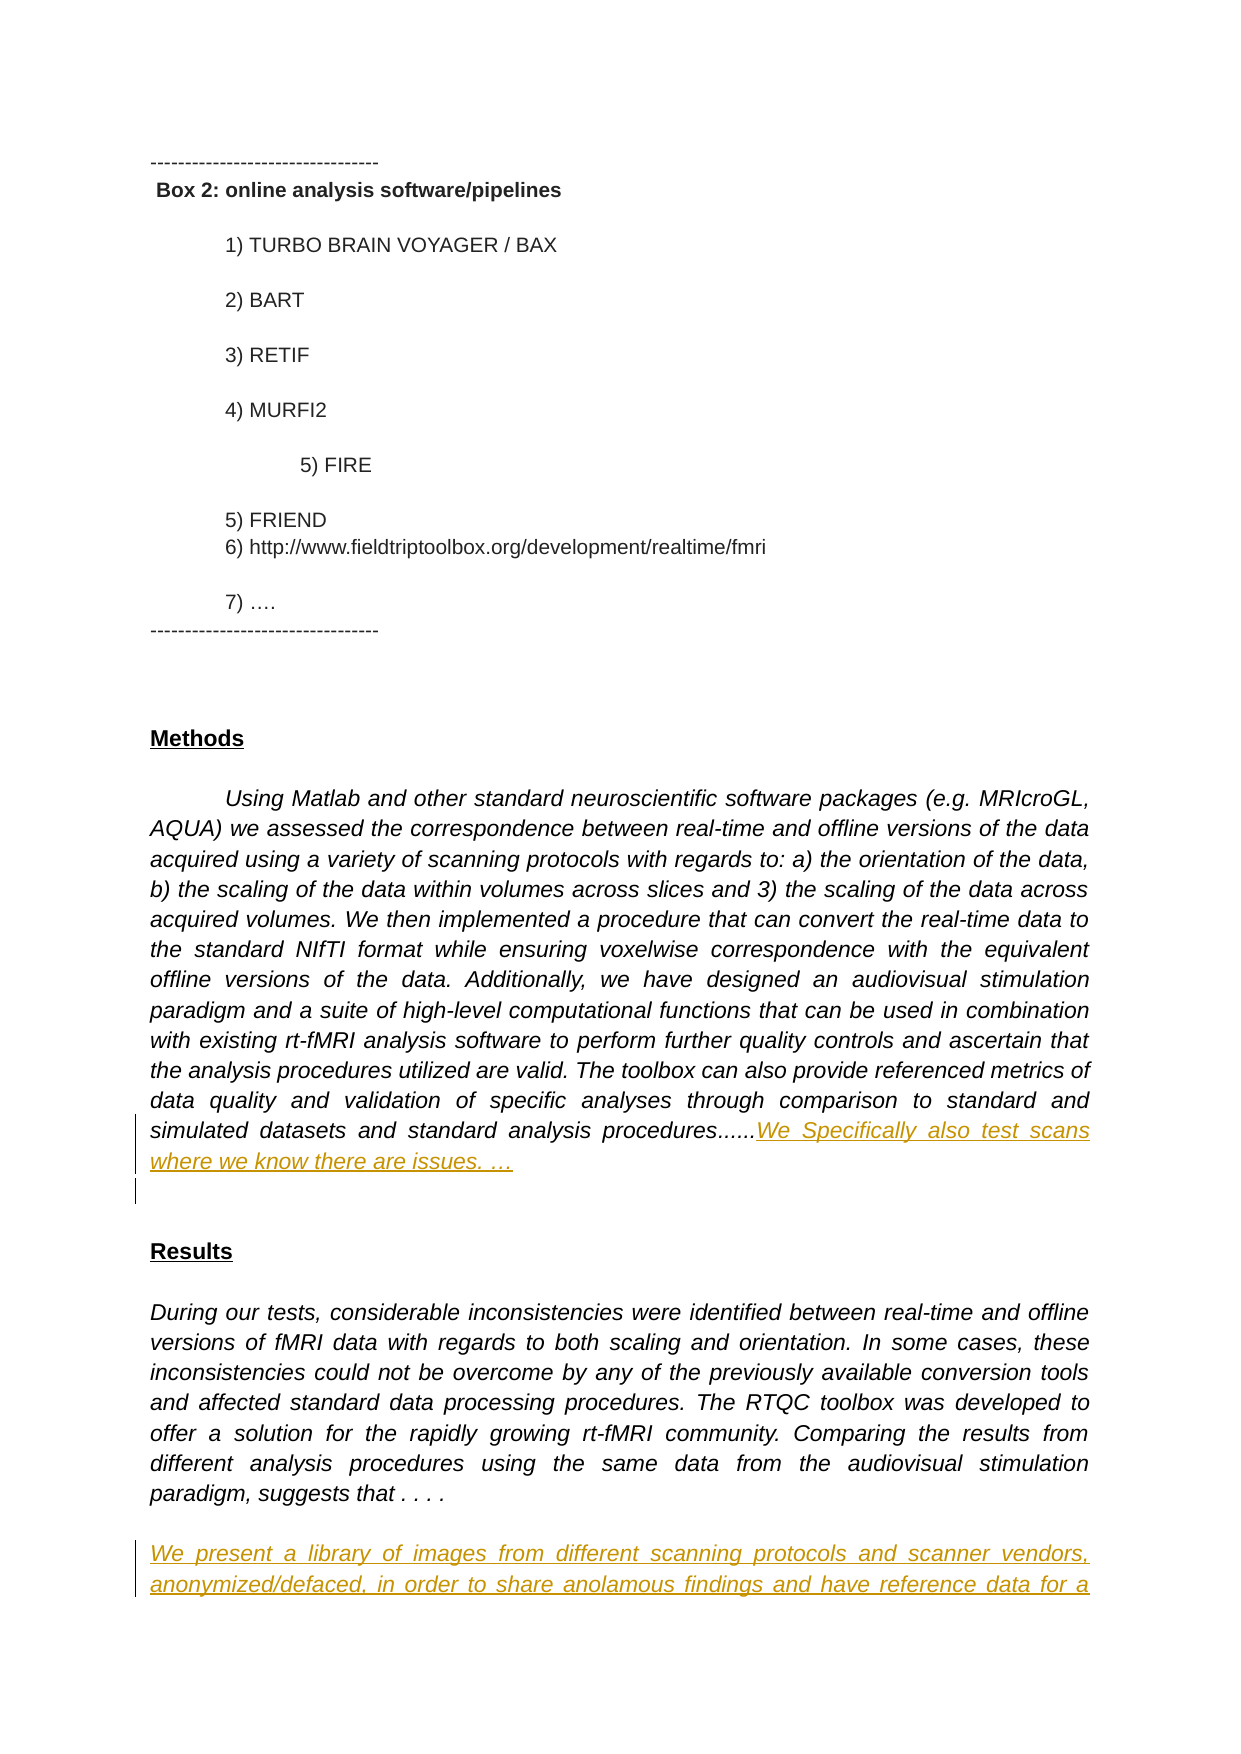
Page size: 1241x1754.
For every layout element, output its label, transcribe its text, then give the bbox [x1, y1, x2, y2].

text 3) RETIF [150, 342, 1090, 366]
text Results [150, 1238, 1090, 1265]
text Using Matlab and other standard neuroscientific software packages (e.g. MRIcroGL, AQUA) we assessed the correspondence between real-time and offline versions of the data acquired using a variety of scanning protocols with regards to: a) the orientation of the data, b) the scaling of the data within volumes across slices and 3) the scaling of the data across acquired volumes. We then implemented a procedure that can convert the real-time data to the standard NIfTI format while ensuring voxelwise correspondence with the equivalent offline versions of the data. Additionally, we have designed an audiovisual stimulation paradigm and a suite of high-level computational functions that can be used in combination with existing rt-fMRI analysis software to perform further quality controls and ascertain that the analysis procedures utilized are valid. The toolbox can also provide referenced metrics of data quality and validation of specific analyses through comparison to standard and simulated datasets and standard analysis procedures......We Specifically also test scans where we know there are issues. … [150, 785, 1090, 1174]
text 1) TURBO BRAIN VOYAGER / BAX [150, 232, 1090, 256]
text Box 2: online analysis software/pipelines [150, 177, 1090, 201]
text --------------------------------- [150, 617, 1090, 641]
text 2) BART [150, 287, 1090, 311]
text 5) FIRE [150, 452, 1090, 476]
text --------------------------------- [150, 150, 1090, 174]
text 4) MURFI2 [150, 397, 1090, 421]
text anonymized/defaced, in order to share anolamous findings and have reference data for a [150, 1564, 1090, 1593]
text During our tests, considerable inconsistencies were identified between real-time and offline versions of fMRI data with regards to both scaling and orientation. In some cases, these inconsistencies could not be overcome by any of the previously available conversion tools and affected standard data processing procedures. The RTQC toolbox was developed to offer a solution for the rapidly growing rt-fMRI community. Comparing the results from different analysis procedures using the same data from the audiovisual stimulation paradigm, suggests that . . . . [150, 1299, 1090, 1506]
text We present a library of images from different scanning protocols and scanner vendors, [150, 1540, 1090, 1563]
text 6) http://www.fieldtriptoolbox.org/development/realtime/fmri [150, 535, 1090, 559]
text 5) FRIEND [150, 507, 1090, 531]
text Methods [150, 725, 1090, 751]
text 7) …. [150, 590, 1090, 614]
